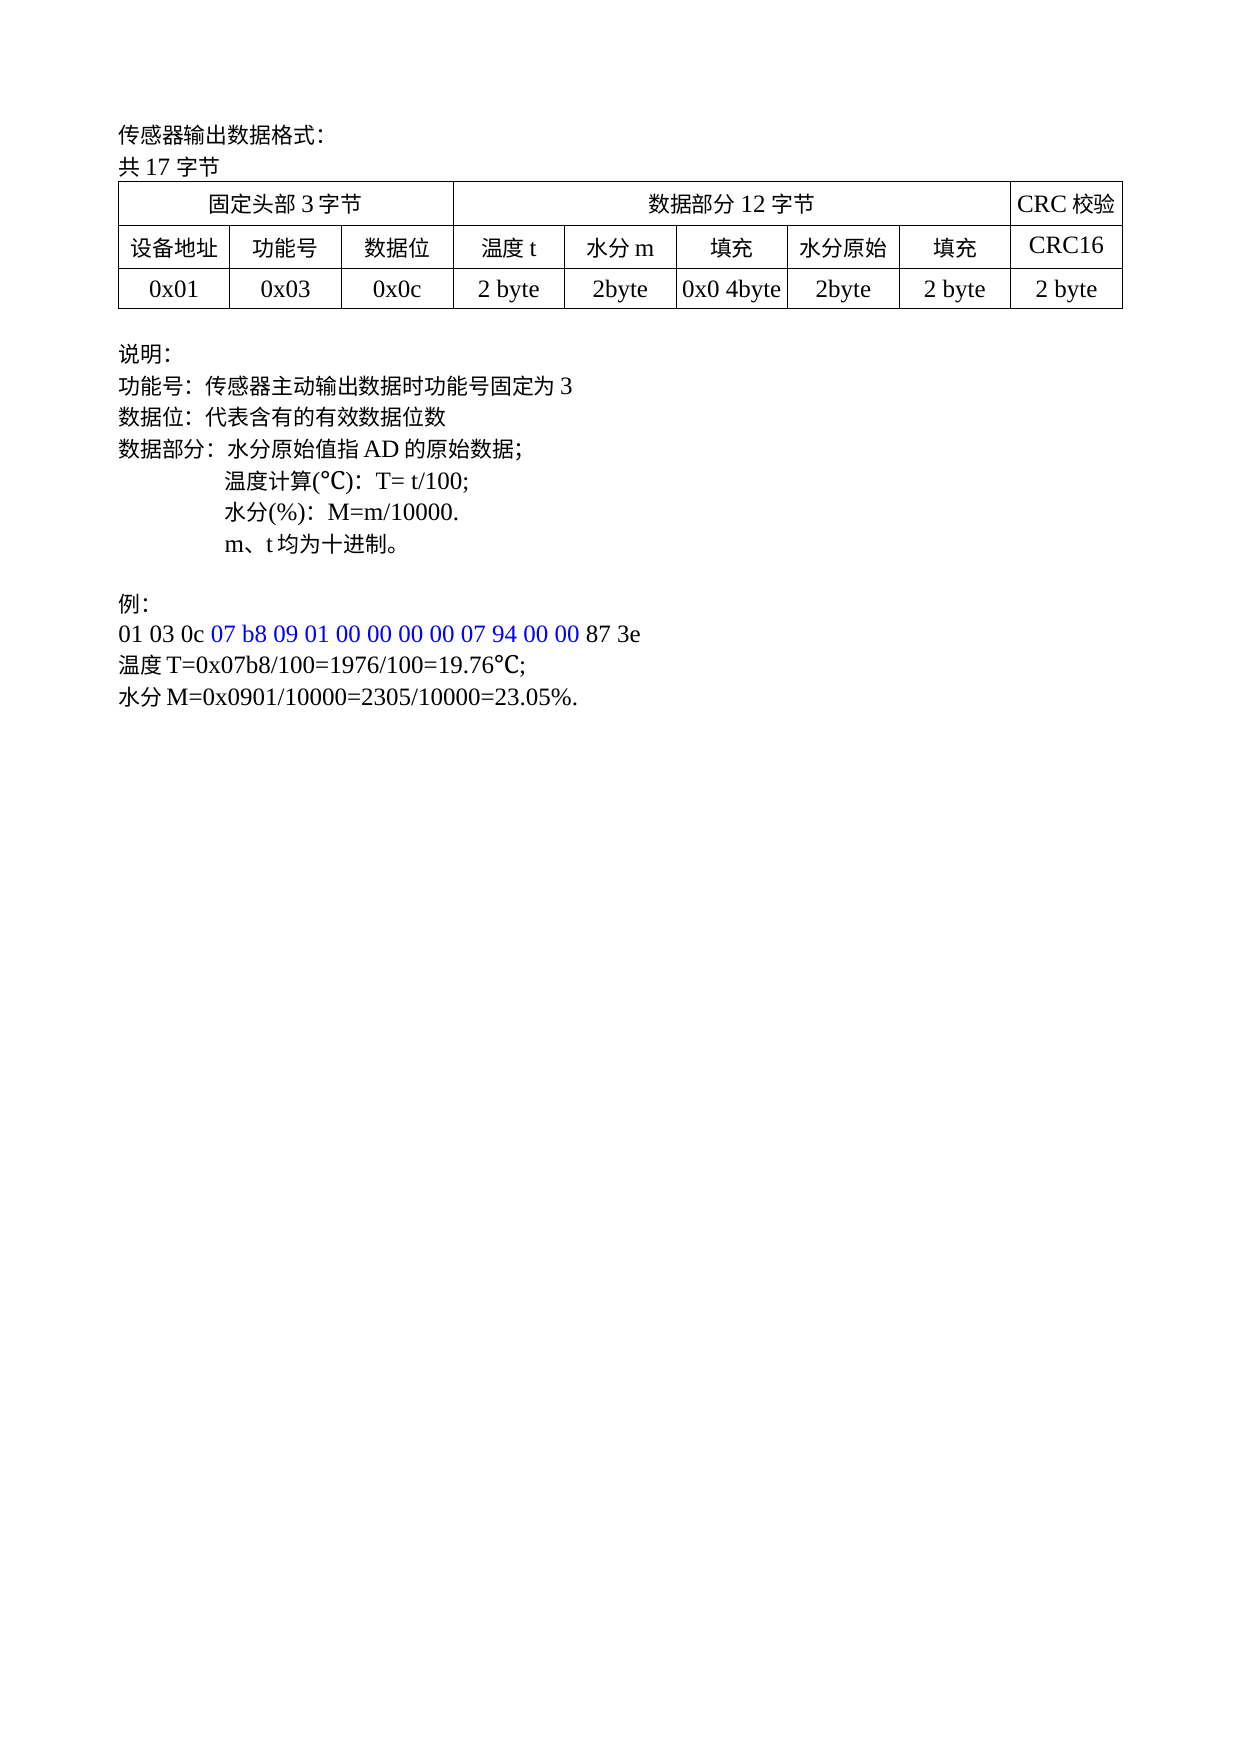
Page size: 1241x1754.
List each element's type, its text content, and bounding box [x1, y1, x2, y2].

text 例： [118, 587, 1122, 619]
table_cell 功能号 [230, 226, 341, 268]
table_cell 水分 m [565, 226, 676, 268]
table_cell 数据位 [342, 226, 453, 268]
table_cell 2 byte [1011, 269, 1122, 308]
table_cell 0x01 [119, 269, 229, 308]
table_cell 0x0c [342, 269, 453, 308]
text 功能号：传感器主动输出数据时功能号固定为3 [118, 369, 1122, 400]
table_cell 2 byte [454, 269, 564, 308]
table_header 数据部分 12 字节 [454, 182, 1010, 225]
table_header CRC校验 [1011, 182, 1122, 225]
table_cell 填充 [677, 226, 787, 268]
text 水分M=0x0901/10000=2305/10000=23.05%. [118, 679, 1122, 711]
table_cell 设备地址 [119, 226, 229, 268]
table_cell 填充 [900, 226, 1010, 268]
text 共 17 字节 [118, 150, 1122, 181]
text 温度T=0x07b8/100=1976/100=19.76℃; [118, 648, 1122, 679]
text 说明： [118, 337, 1122, 369]
table_cell 水分原始 [788, 226, 899, 268]
text 传感器输出数据格式： [118, 118, 1122, 150]
text 温度计算(℃)：T= t/100; [118, 464, 1122, 495]
table_cell 2 byte [900, 269, 1010, 308]
text m、t均为十进制。 [118, 527, 1122, 559]
table_header 固定头部 3字节 [119, 182, 453, 225]
table_cell 0x03 [230, 269, 341, 308]
table_cell CRC16 [1011, 226, 1122, 268]
table_cell 2byte [565, 269, 676, 308]
text 数据位：代表含有的有效数据位数 [118, 400, 1122, 432]
text 数据部分：水分原始值指AD的原始数据； [118, 432, 1122, 464]
table_cell 0x0 4byte [677, 269, 787, 308]
table_cell 温度 t [454, 226, 564, 268]
table_cell 2byte [788, 269, 899, 308]
text 01 03 0c 07 b8 09 01 00 00 00 00 07 94 00 00 87 3e [118, 619, 1122, 648]
text 水分(%)：M=m/10000. [118, 495, 1122, 527]
